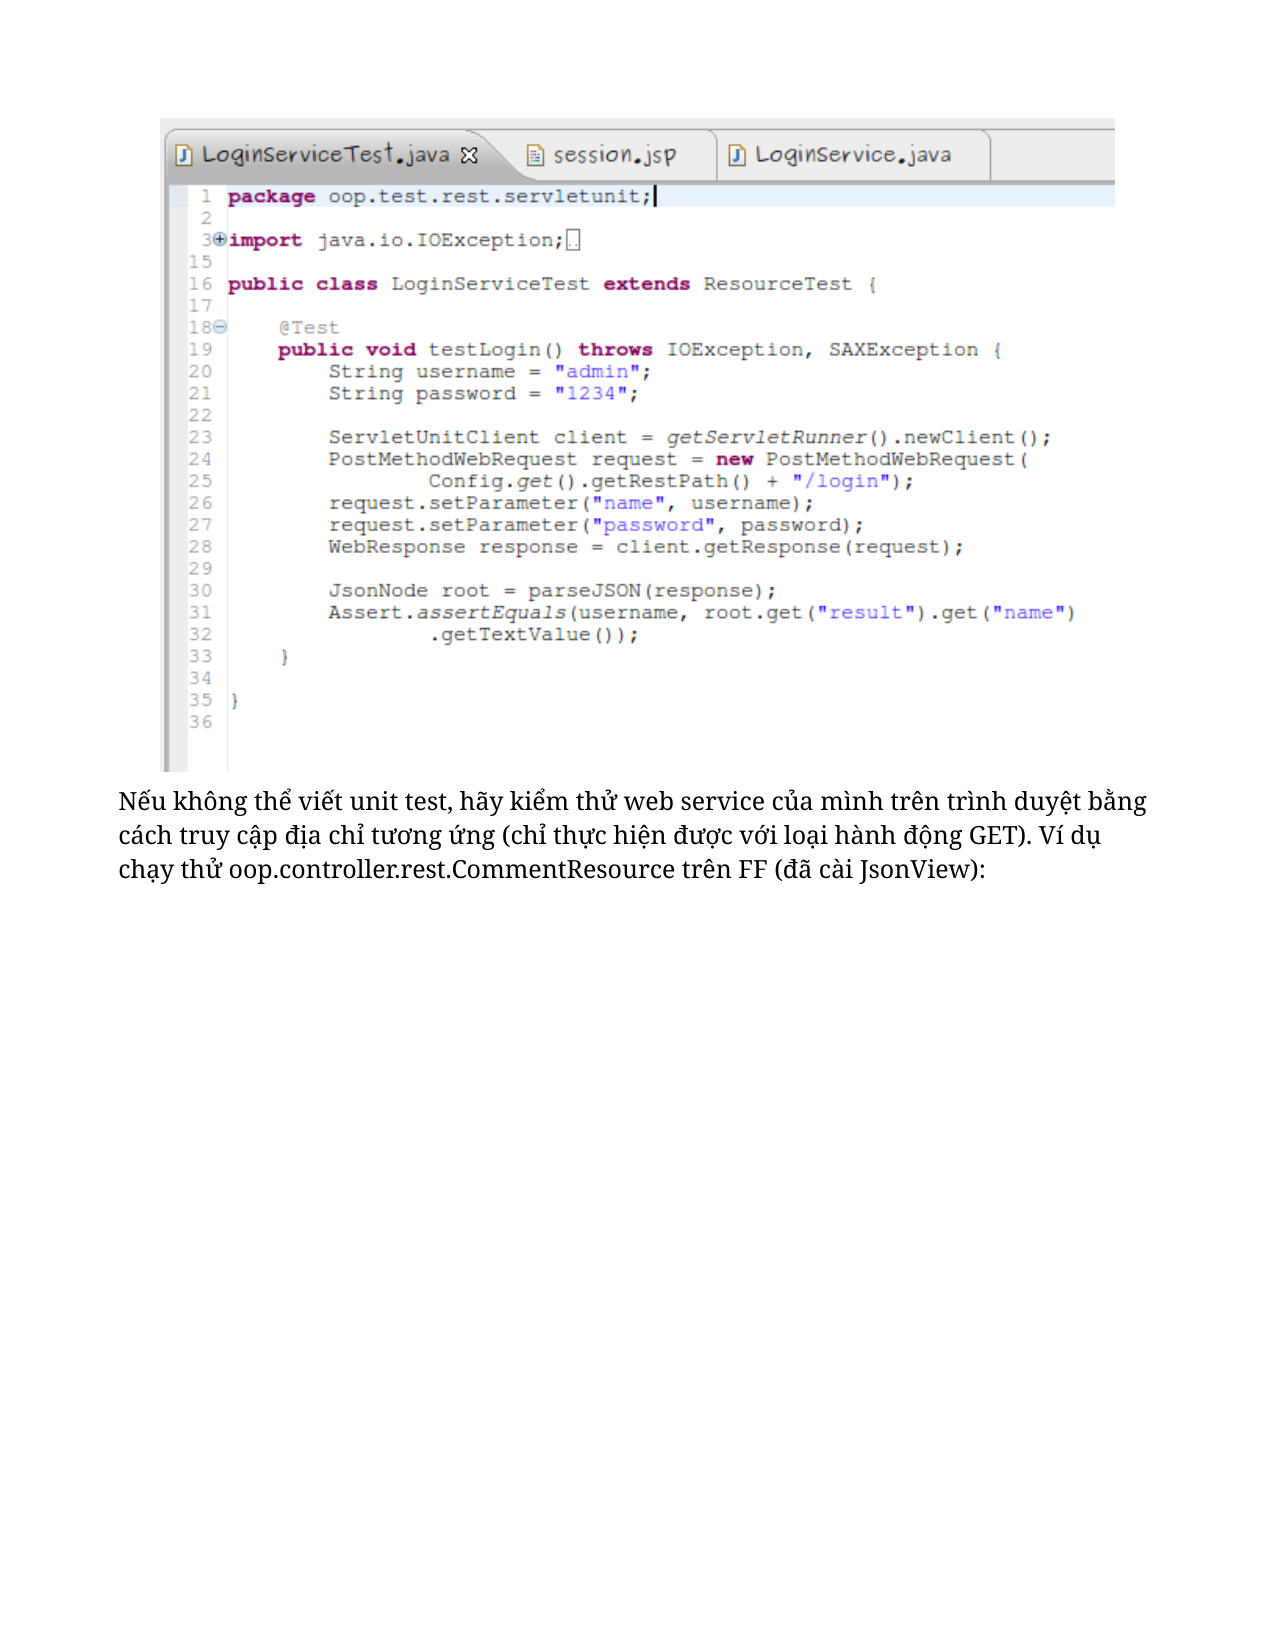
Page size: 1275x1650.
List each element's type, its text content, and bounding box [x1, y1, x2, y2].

picture [160, 118, 1115, 772]
text Nếu không thể viết unit test, hãy kiểm thử web service của mình trên trình duyệt bằng cách truy cập địa chỉ tương ứng (chỉ thực hiện được với loại hành động GET). Ví dụ chạy thử oop.controller.rest.CommentResource trên FF (đã cài JsonView): [118, 784, 1157, 886]
